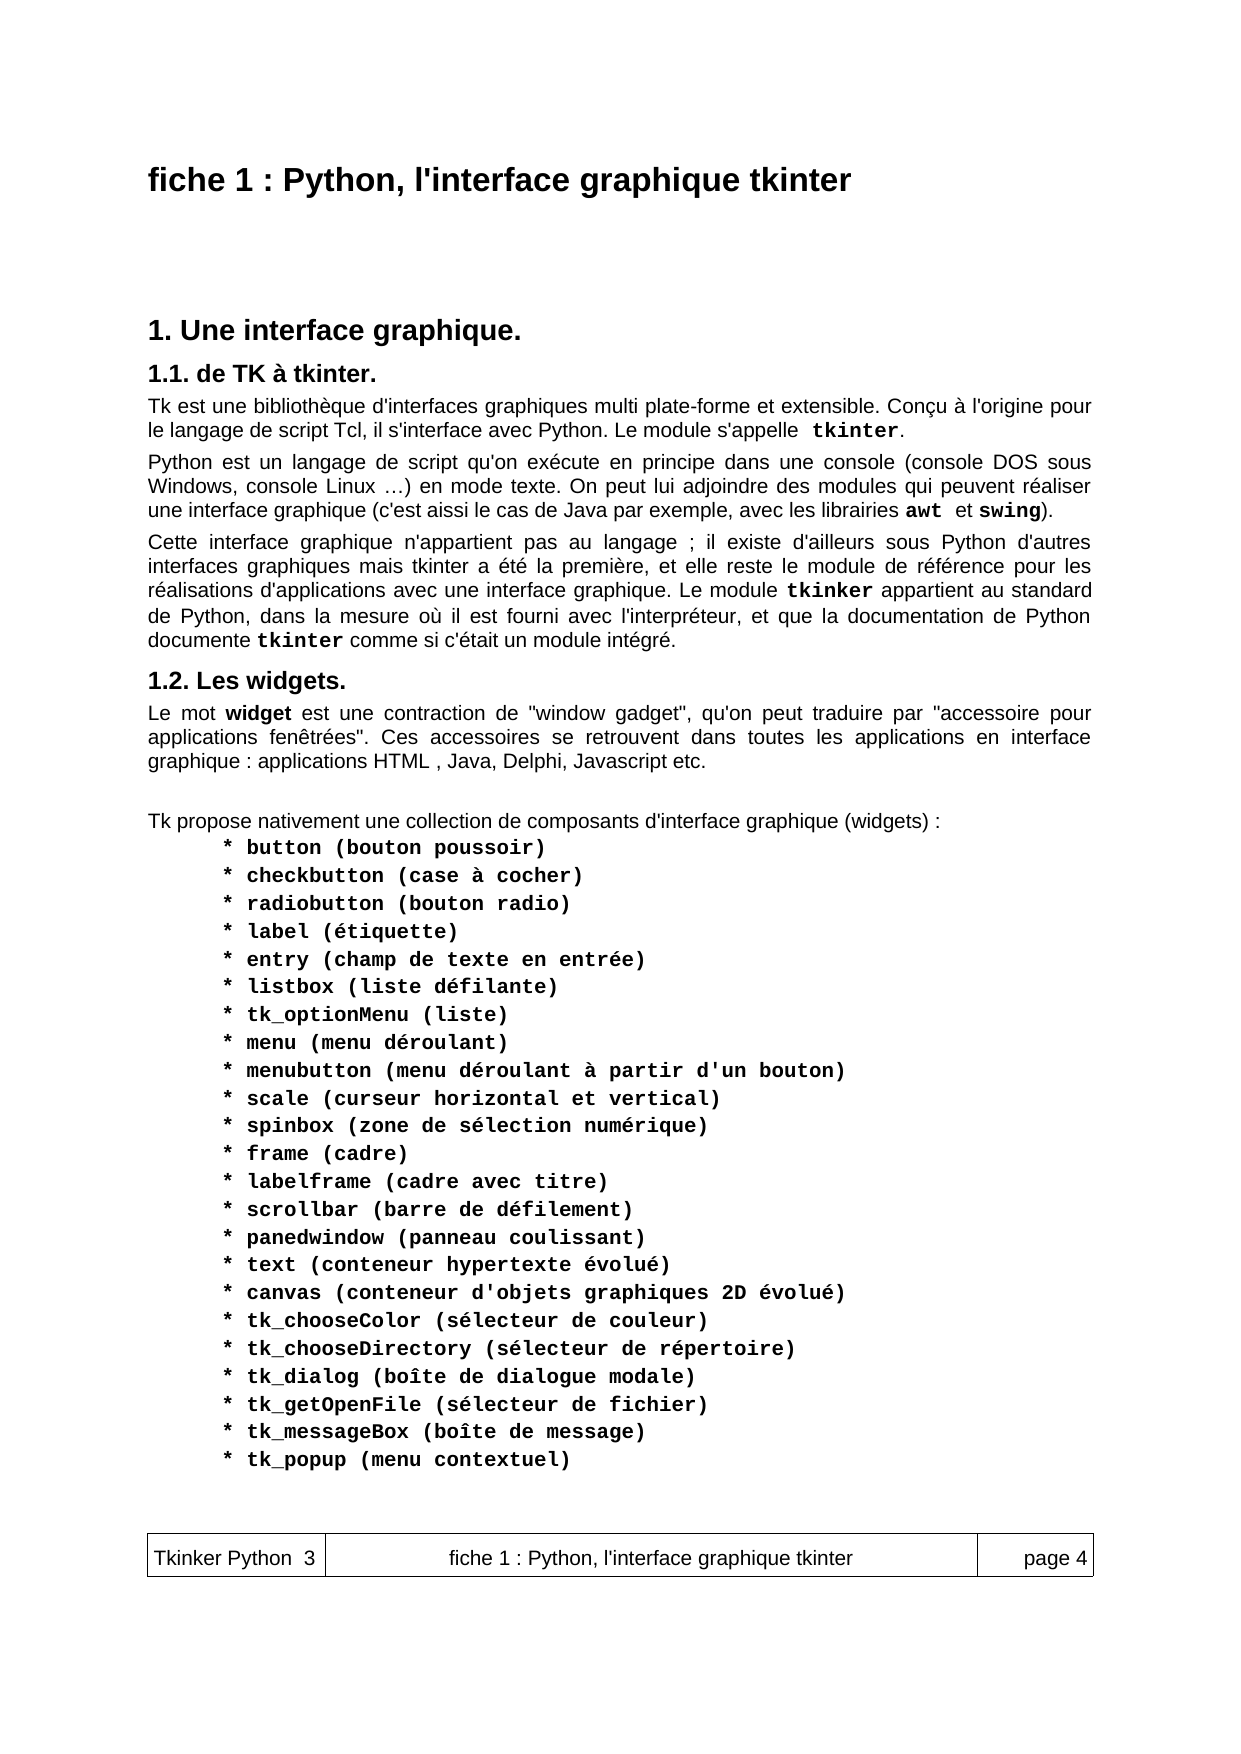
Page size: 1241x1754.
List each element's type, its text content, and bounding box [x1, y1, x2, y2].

subtitle * tk_dialog (boîte de dialogue modale) [221, 1366, 1093, 1389]
subtitle 1. Une interface graphique. [148, 313, 1093, 346]
subtitle * tk_messageBox (boîte de message) [221, 1421, 1093, 1445]
subtitle * entry (champ de texte en entrée) [221, 948, 1093, 972]
subtitle * scale (curseur horizontal et vertical) [221, 1088, 1093, 1111]
subtitle 1.1. de TK à tkinter. [148, 359, 1093, 387]
text Python est un langage de script qu'on exécute en principe dans une console (console DOS sous Windows, console Linux …) en mode texte. On peut lui adjoindre des modules qui peuvent réaliser une interface graphique (c'est aissi le cas de Java par exemple, avec les librairies awt et swing). [148, 450, 1093, 523]
subtitle * tk_getOpenFile (sélecteur de fichier) [221, 1393, 1093, 1417]
subtitle * radiobutton (bouton radio) [221, 893, 1093, 917]
subtitle * tk_chooseDirectory (sélecteur de répertoire) [221, 1338, 1093, 1362]
subtitle * tk_popup (menu contextuel) [221, 1449, 1093, 1473]
subtitle * menu (menu déroulant) [221, 1032, 1093, 1056]
subtitle * tk_chooseColor (sélecteur de couleur) [221, 1310, 1093, 1334]
subtitle * button (bouton poussoir) [221, 837, 1093, 861]
subtitle * checkbutton (case à cocher) [221, 865, 1093, 889]
subtitle * labelframe (cadre avec titre) [221, 1171, 1093, 1195]
subtitle * label (étiquette) [221, 921, 1093, 944]
subtitle * tk_optionMenu (liste) [221, 1004, 1093, 1028]
subtitle * menubutton (menu déroulant à partir d'un bouton) [221, 1060, 1093, 1083]
subtitle fiche 1 : Python, l'interface graphique tkinter [148, 160, 1093, 198]
text Cette interface graphique n'appartient pas au langage ; il existe d'ailleurs sous Python d'autres interfaces graphiques mais tkinter a été la première, et elle reste le module de référence pour les réalisations d'applications avec une interface graphique. Le module tkinker appartient au standard de Python, dans la mesure où il est fourni avec l'interpréteur, et que la documentation de Python documente tkinter comme si c'était un module intégré. [148, 530, 1093, 653]
subtitle * panedwindow (panneau coulissant) [221, 1227, 1093, 1250]
subtitle 1.2. Les widgets. [148, 666, 1093, 694]
text Le mot widget est une contraction de "window gadget", qu'on peut traduire par "accessoire pour applications fenêtrées". Ces accessoires se retrouvent dans toutes les applications en interface graphique : applications HTML , Java, Delphi, Javascript etc. [148, 701, 1093, 773]
subtitle * listbox (liste défilante) [221, 976, 1093, 1000]
subtitle * scrollbar (barre de défilement) [221, 1199, 1093, 1222]
subtitle * canvas (conteneur d'objets graphiques 2D évolué) [221, 1282, 1093, 1306]
text Tk est une bibliothèque d'interfaces graphiques multi plate-forme et extensible. Conçu à l'origine pour le langage de script Tcl, il s'interface avec Python. Le module s'appelle tkinter. [148, 394, 1093, 443]
subtitle * frame (cadre) [221, 1143, 1093, 1167]
text Tk propose nativement une collection de composants d'interface graphique (widgets) : [148, 809, 1093, 833]
subtitle * text (conteneur hypertexte évolué) [221, 1254, 1093, 1278]
subtitle * spinbox (zone de sélection numérique) [221, 1115, 1093, 1139]
